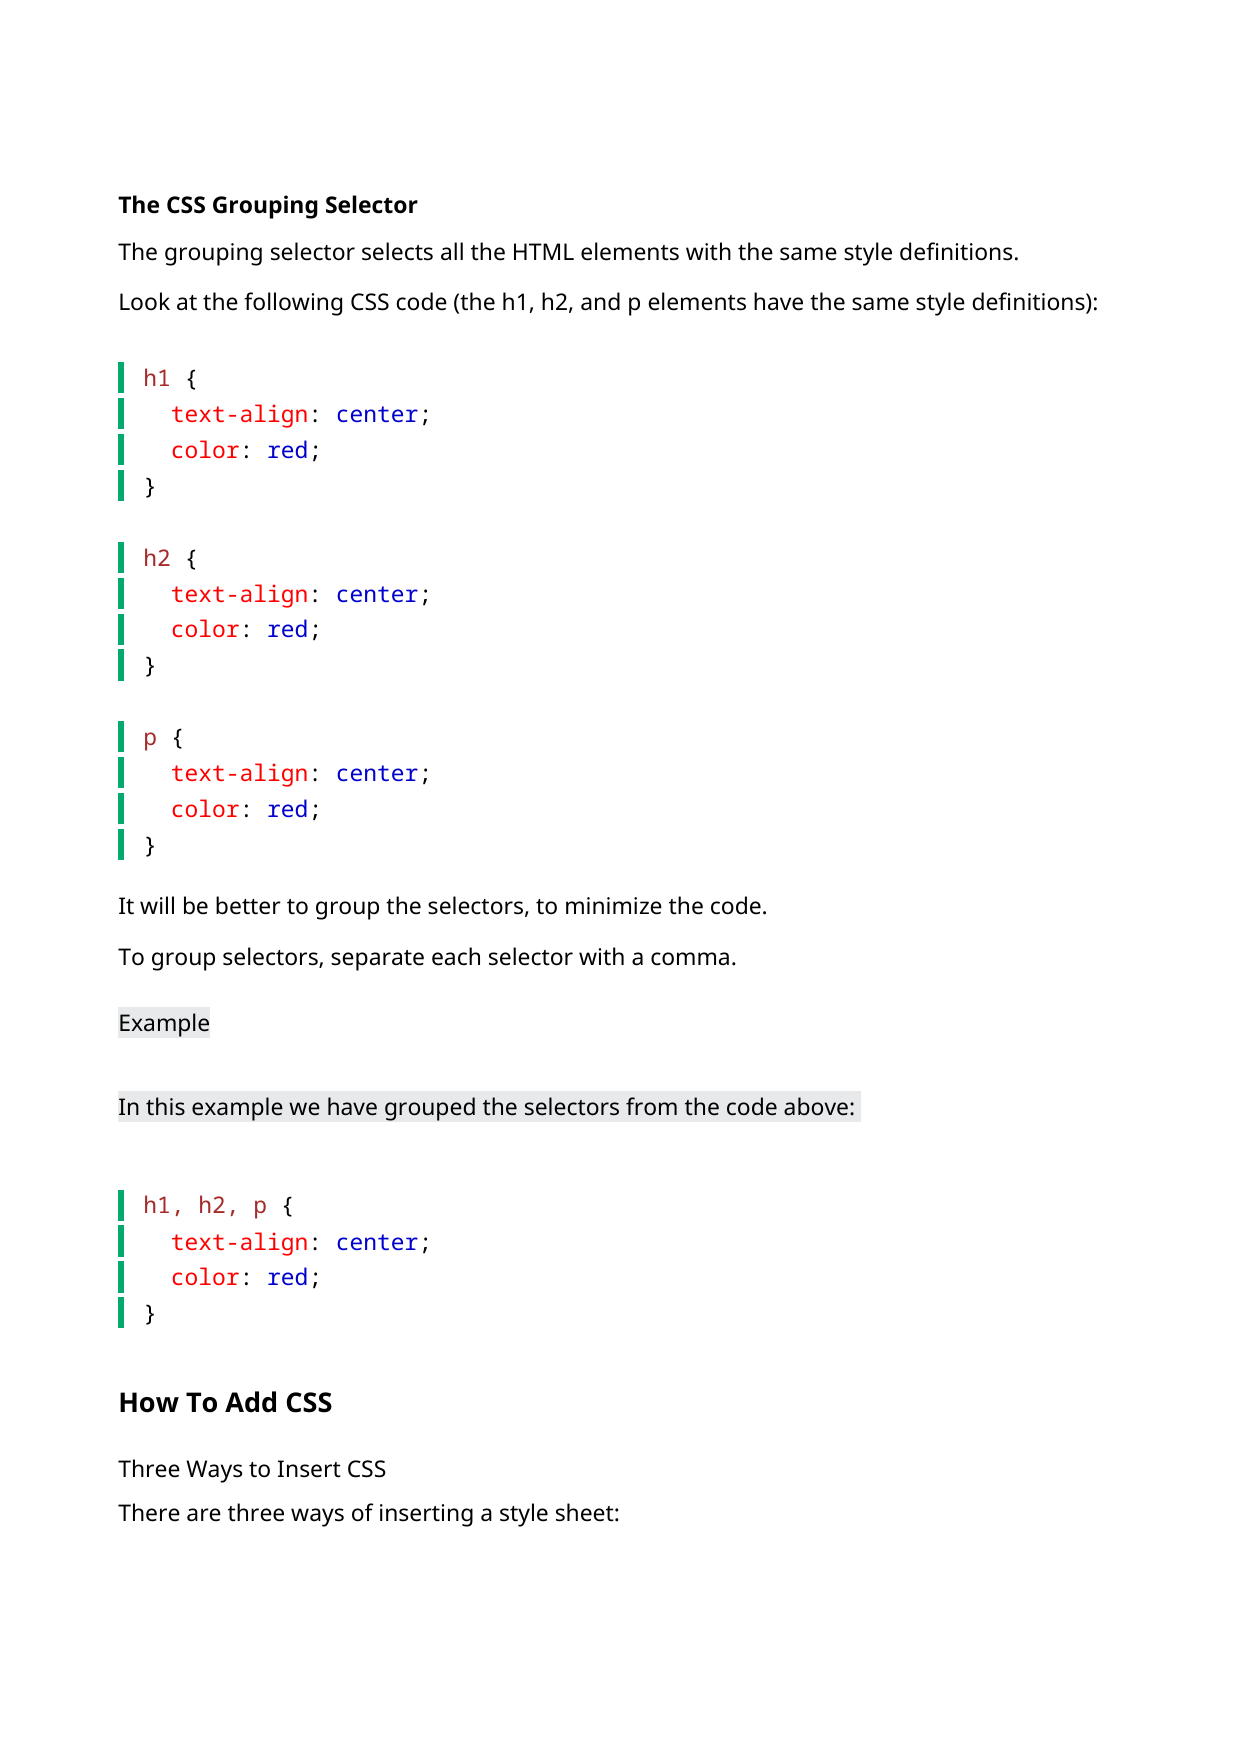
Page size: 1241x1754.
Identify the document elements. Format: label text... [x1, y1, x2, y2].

text It will be better to group the selectors, to minimize the code. [118, 890, 1122, 921]
text h1, h2, p { text-align: center; color: red; } [118, 1189, 1122, 1328]
text In this example we have grouped the selectors from the code above: [118, 1091, 1122, 1122]
subtitle The CSS Grouping Selector [118, 189, 1122, 220]
text There are three ways of inserting a style sheet: [118, 1497, 1122, 1528]
text To group selectors, separate each selector with a comma. [118, 941, 1122, 972]
subtitle Three Ways to Insert CSS [118, 1453, 1122, 1485]
text Look at the following CSS code (the h1, h2, and p elements have the same style definitions): [118, 286, 1122, 318]
text h1 { text-align: center; color: red; } h2 { text-align: center; color: red; } p { text-align: center; color: red; } [118, 362, 1122, 860]
subtitle Example [118, 1007, 1122, 1038]
text The grouping selector selects all the HTML elements with the same style definitions. [118, 236, 1122, 267]
subtitle How To Add CSS [118, 1383, 1122, 1420]
